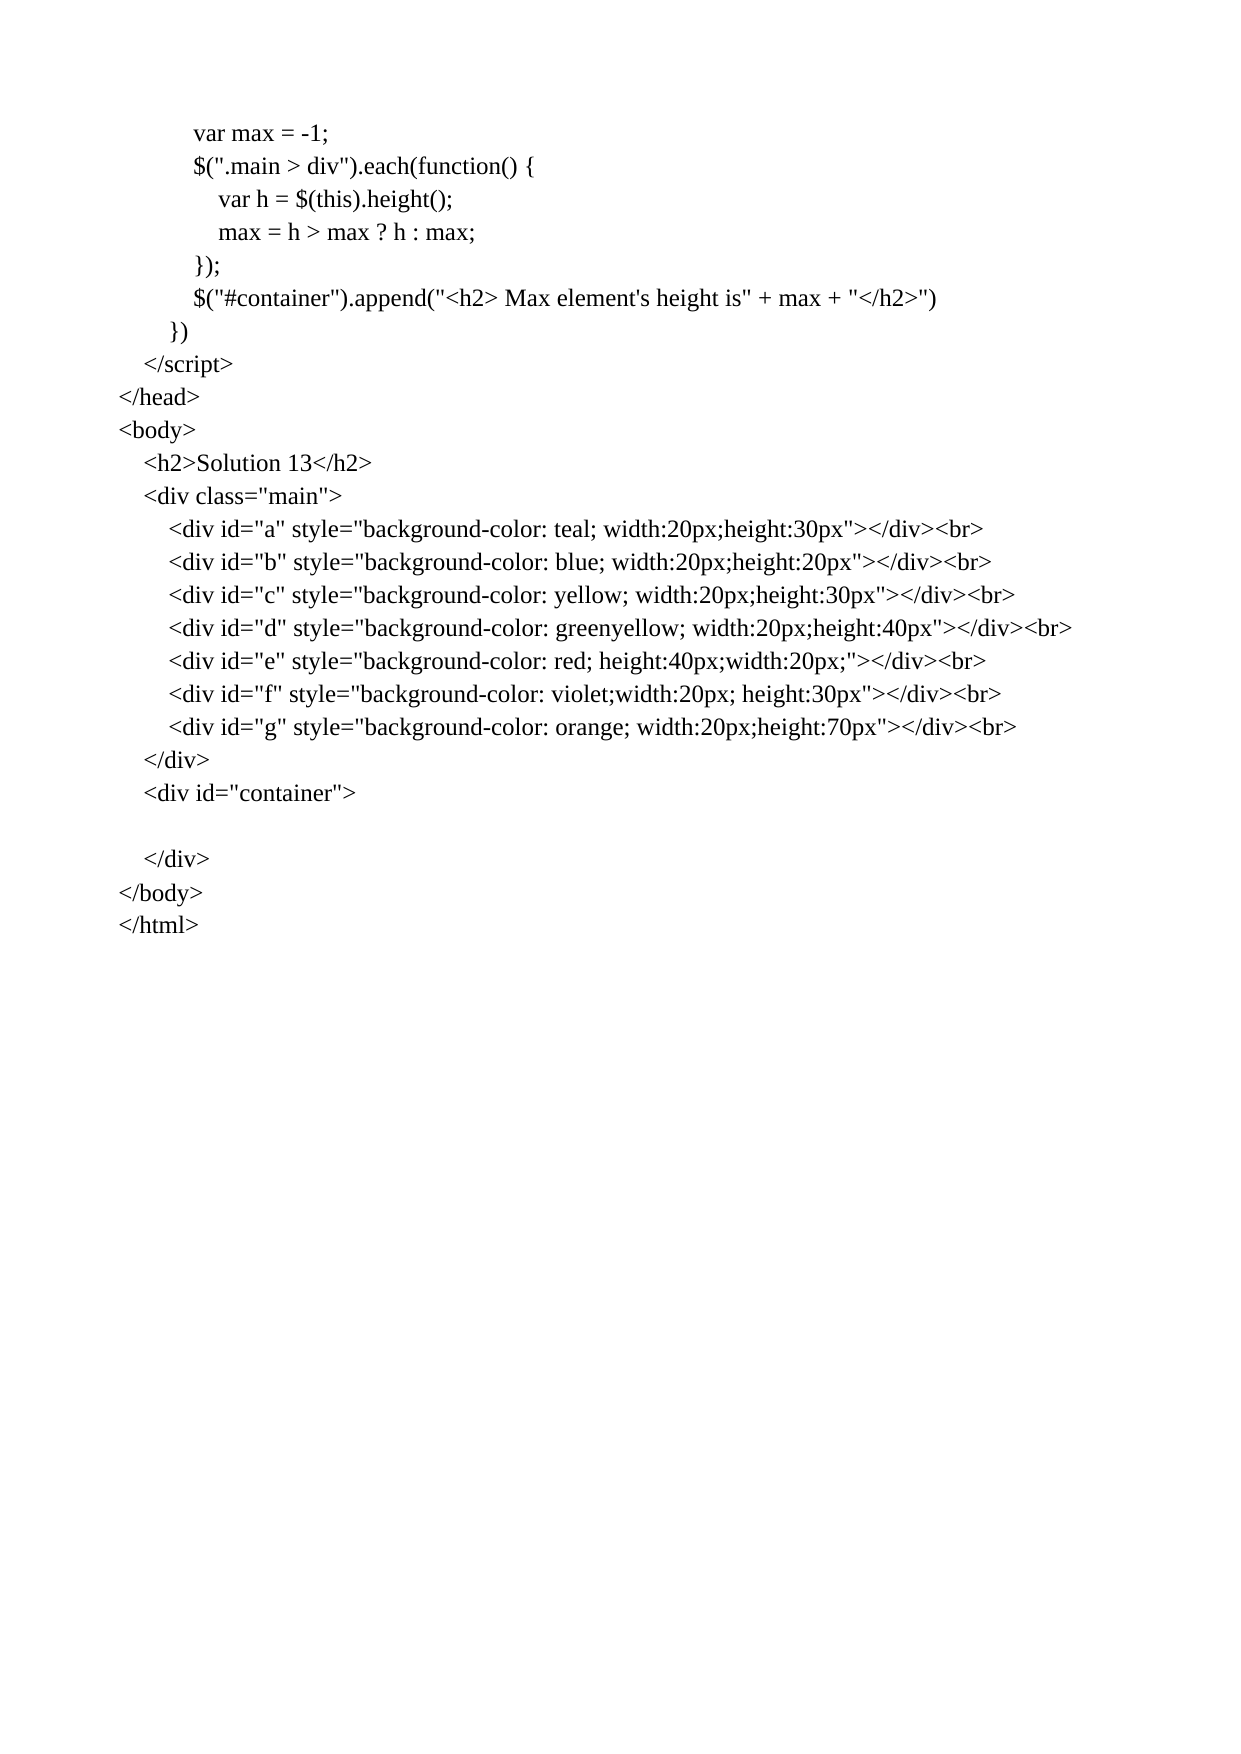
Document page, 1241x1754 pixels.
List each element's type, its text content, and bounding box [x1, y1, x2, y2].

text }) [118, 316, 1122, 345]
text $(".main > div").each(function() { [118, 151, 1122, 180]
text <div id="a" style="background-color: teal; width:20px;height:30px"></div><br> [118, 514, 1122, 543]
text <div id="f" style="background-color: violet;width:20px; height:30px"></div><br> [118, 679, 1122, 708]
text </script> [118, 349, 1122, 378]
text </body> [118, 878, 1122, 906]
text </div> [118, 844, 1122, 873]
text <div id="d" style="background-color: greenyellow; width:20px;height:40px"></div><br> [118, 613, 1122, 642]
text <body> [118, 415, 1122, 444]
text max = h > max ? h : max; [118, 217, 1122, 246]
text var max = -1; [118, 118, 1122, 147]
text <div id="e" style="background-color: red; height:40px;width:20px;"></div><br> [118, 646, 1122, 675]
text <div id="container"> [118, 778, 1122, 807]
text <div id="b" style="background-color: blue; width:20px;height:20px"></div><br> [118, 547, 1122, 576]
text <div class="main"> [118, 481, 1122, 510]
text <div id="g" style="background-color: orange; width:20px;height:70px"></div><br> [118, 712, 1122, 741]
text $("#container").append("<h2> Max element's height is" + max + "</h2>") [118, 283, 1122, 312]
text </html> [118, 911, 1122, 939]
text </div> [118, 746, 1122, 774]
text <h2>Solution 13</h2> [118, 448, 1122, 477]
text }); [118, 250, 1122, 279]
text <div id="c" style="background-color: yellow; width:20px;height:30px"></div><br> [118, 580, 1122, 609]
text var h = $(this).height(); [118, 184, 1122, 213]
text </head> [118, 382, 1122, 411]
